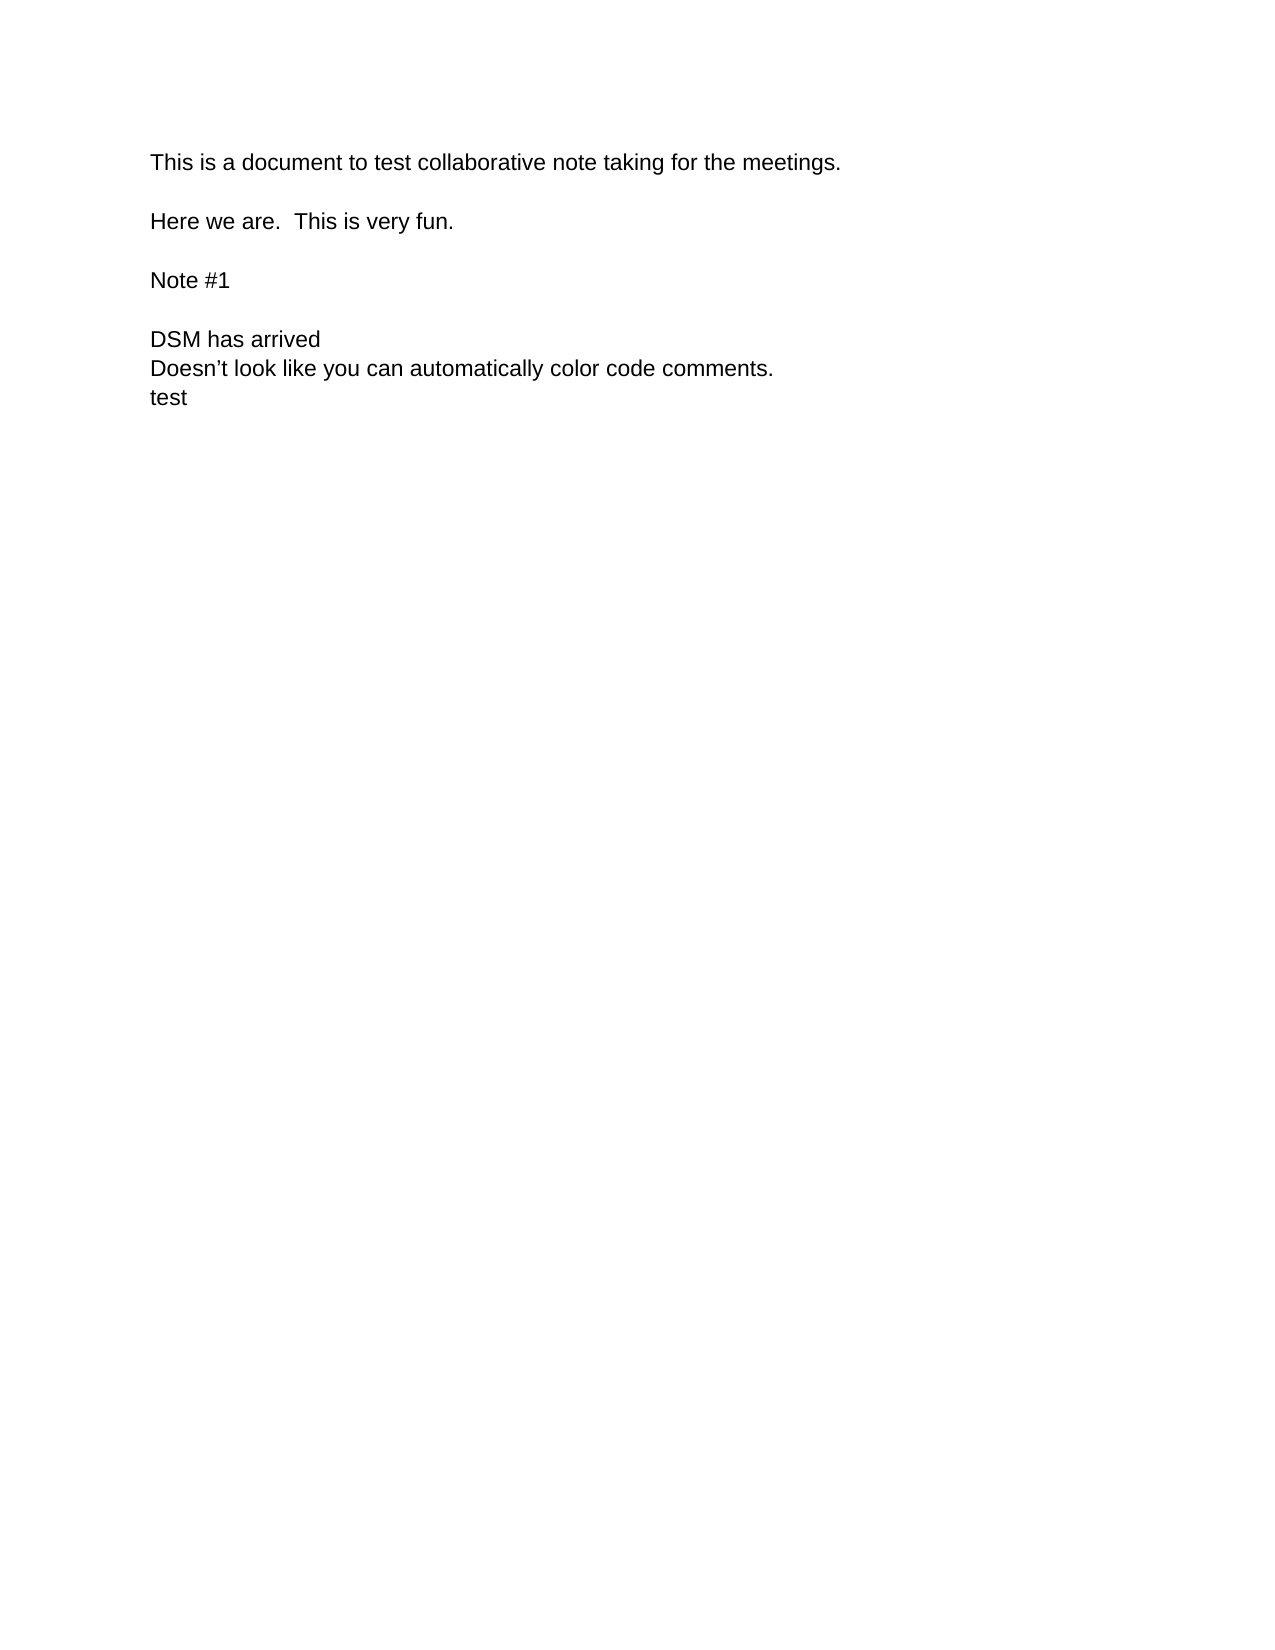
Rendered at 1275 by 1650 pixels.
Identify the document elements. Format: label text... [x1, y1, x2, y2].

text This is a document to test collaborative note taking for the meetings. [150, 150, 1125, 176]
text Here we are. This is very fun. [150, 209, 1125, 234]
text test [150, 385, 1125, 411]
text Note #1 [150, 267, 1125, 293]
text Doesn’t look like you can automatically color code comments. [150, 356, 1125, 381]
text DSM has arrived [150, 326, 1125, 352]
